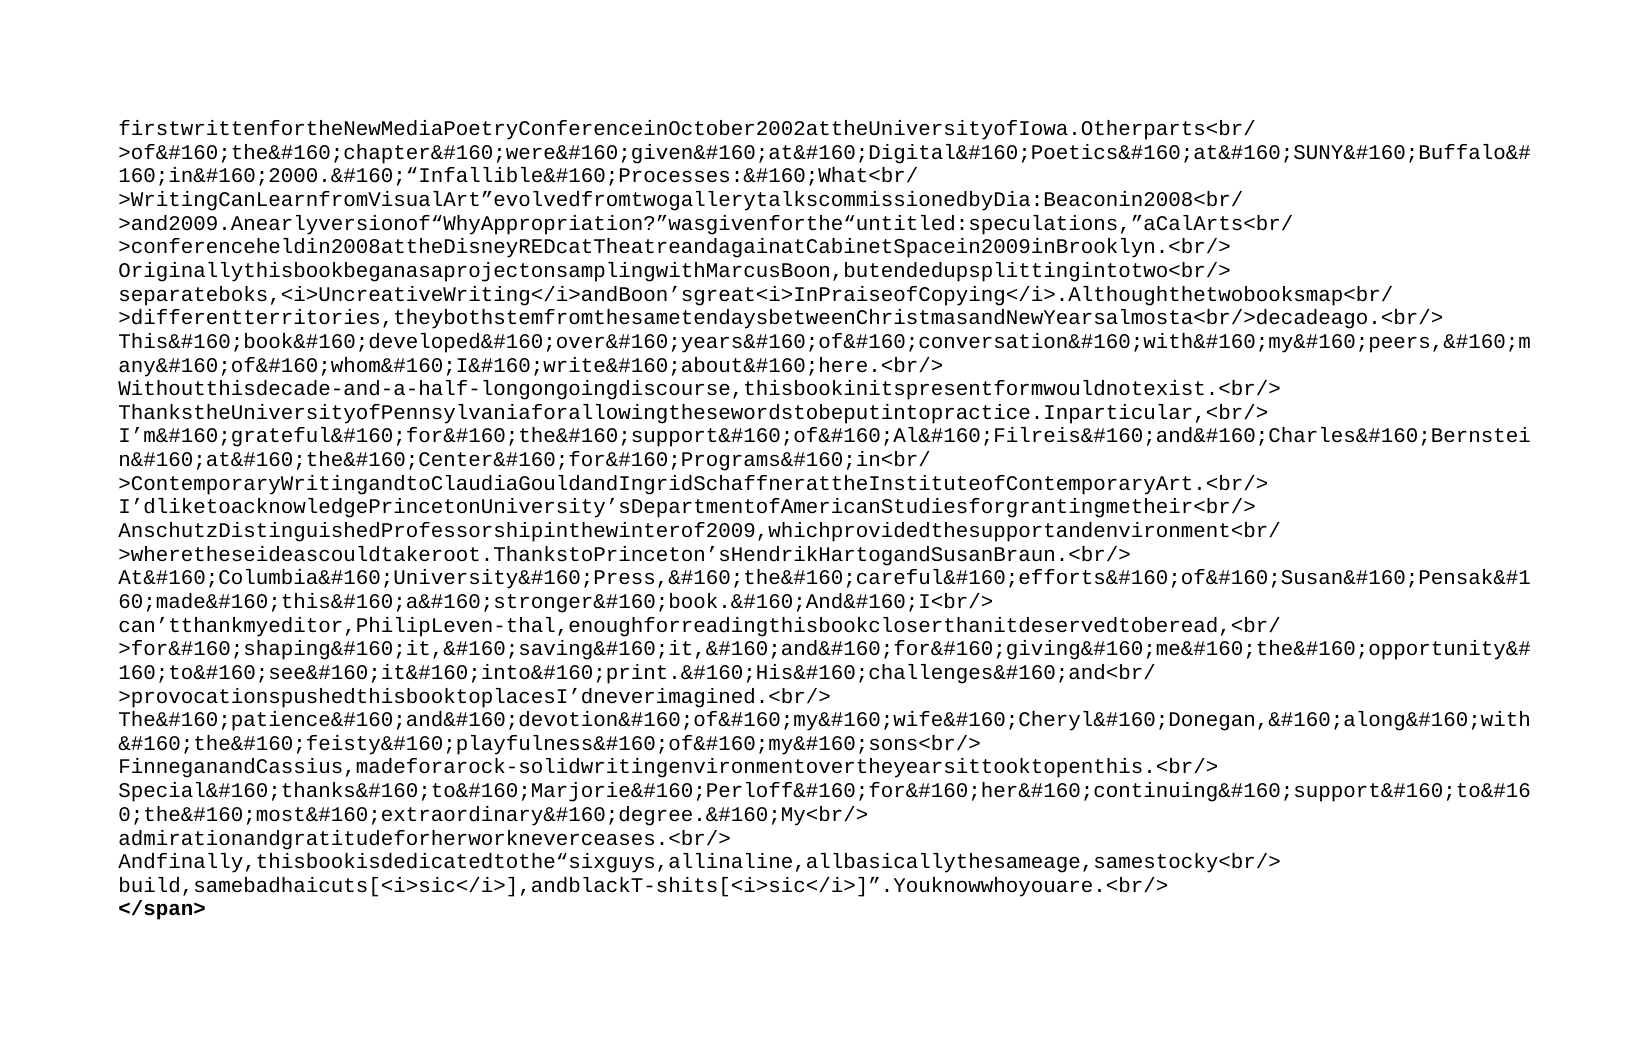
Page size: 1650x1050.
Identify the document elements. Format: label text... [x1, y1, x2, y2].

text At&#160;Columbia&#160;University&#160;Press,&#160;the&#160;careful&#160;efforts&#160;of&#160;Susan&#160;Pensak&#160;made&#160;this&#160;a&#160;stronger&#160;book.&#160;And&#160;I<br/> [118, 567, 1532, 615]
text firstwrittenfortheNewMediaPoetryConferenceinOctober2002attheUniversityofIowa.Otherparts<br/>of&#160;the&#160;chapter&#160;were&#160;given&#160;at&#160;Digital&#160;Poetics&#160;at&#160;SUNY&#160;Buffalo&#160;in&#160;2000.&#160;“Infallible&#160;Processes:&#160;What<br/>WritingCanLearnfromVisualArt”evolvedfromtwogallerytalkscommissionedbyDia:Beaconin2008<br/>and2009.Anearlyversionof“WhyAppropriation?”wasgivenforthe“untitled:speculations,”aCalArts<br/>conferenceheldin2008attheDisneyREDcatTheatreandagainatCabinetSpacein2009inBrooklyn.<br/> [118, 118, 1532, 260]
text I’m&#160;grateful&#160;for&#160;the&#160;support&#160;of&#160;Al&#160;Filreis&#160;and&#160;Charles&#160;Bernstein&#160;at&#160;the&#160;Center&#160;for&#160;Programs&#160;in<br/>ContemporaryWritingandtoClaudiaGouldandIngridSchaffnerattheInstituteofContemporaryArt.<br/> [118, 426, 1532, 496]
text AnschutzDistinguishedProfessorshipinthewinterof2009,whichprovidedthesupportandenvironment<br/>wheretheseideascouldtakeroot.ThankstoPrinceton’sHendrikHartogandSusanBraun.<br/> [118, 520, 1532, 567]
text I’dliketoacknowledgePrincetonUniversity’sDepartmentofAmericanStudiesforgrantingmetheir<br/> [118, 496, 1532, 520]
text Withoutthisdecade-and-a-half-longongoingdiscourse,thisbookinitspresentformwouldnotexist.<br/> [118, 378, 1532, 402]
text OriginallythisbookbeganasaprojectonsamplingwithMarcusBoon,butendedupsplittingintotwo<br/> [118, 260, 1532, 284]
text ThankstheUniversityofPennsylvaniaforallowingthesewordstobeputintopractice.Inparticular,<br/> [118, 402, 1532, 426]
text Special&#160;thanks&#160;to&#160;Marjorie&#160;Perloff&#160;for&#160;her&#160;continuing&#160;support&#160;to&#160;the&#160;most&#160;extraordinary&#160;degree.&#160;My<br/> [118, 780, 1532, 827]
text This&#160;book&#160;developed&#160;over&#160;years&#160;of&#160;conversation&#160;with&#160;my&#160;peers,&#160;many&#160;of&#160;whom&#160;I&#160;write&#160;about&#160;here.<br/> [118, 331, 1532, 378]
text Andfinally,thisbookisdedicatedtothe“sixguys,allinaline,allbasicallythesameage,samestocky<br/> [118, 851, 1532, 875]
text The&#160;patience&#160;and&#160;devotion&#160;of&#160;my&#160;wife&#160;Cheryl&#160;Donegan,&#160;along&#160;with&#160;the&#160;feisty&#160;playfulness&#160;of&#160;my&#160;sons<br/> [118, 709, 1532, 757]
text admirationandgratitudeforherworkneverceases.<br/> [118, 827, 1532, 851]
text build,samebadhaicuts[<i>sic</i>],andblackT-shits[<i>sic</i>]”.Youknowwhoyouare.<br/> [118, 875, 1532, 898]
text FinneganandCassius,madeforarock-solidwritingenvironmentovertheyearsittooktopenthis.<br/> [118, 757, 1532, 780]
text separateboks,<i>UncreativeWriting</i>andBoon’sgreat<i>InPraiseofCopying</i>.Althoughthetwobooksmap<br/>differentterritories,theybothstemfromthesametendaysbetweenChristmasandNewYearsalmosta<br/>decadeago.<br/> [118, 284, 1532, 331]
text can’tthankmyeditor,PhilipLeven-thal,enoughforreadingthisbookcloserthanitdeservedtoberead,<br/>for&#160;shaping&#160;it,&#160;saving&#160;it,&#160;and&#160;for&#160;giving&#160;me&#160;the&#160;opportunity&#160;to&#160;see&#160;it&#160;into&#160;print.&#160;His&#160;challenges&#160;and<br/>provocationspushedthisbooktoplacesI’dneverimagined.<br/> [118, 615, 1532, 709]
text </span> [118, 898, 1532, 922]
